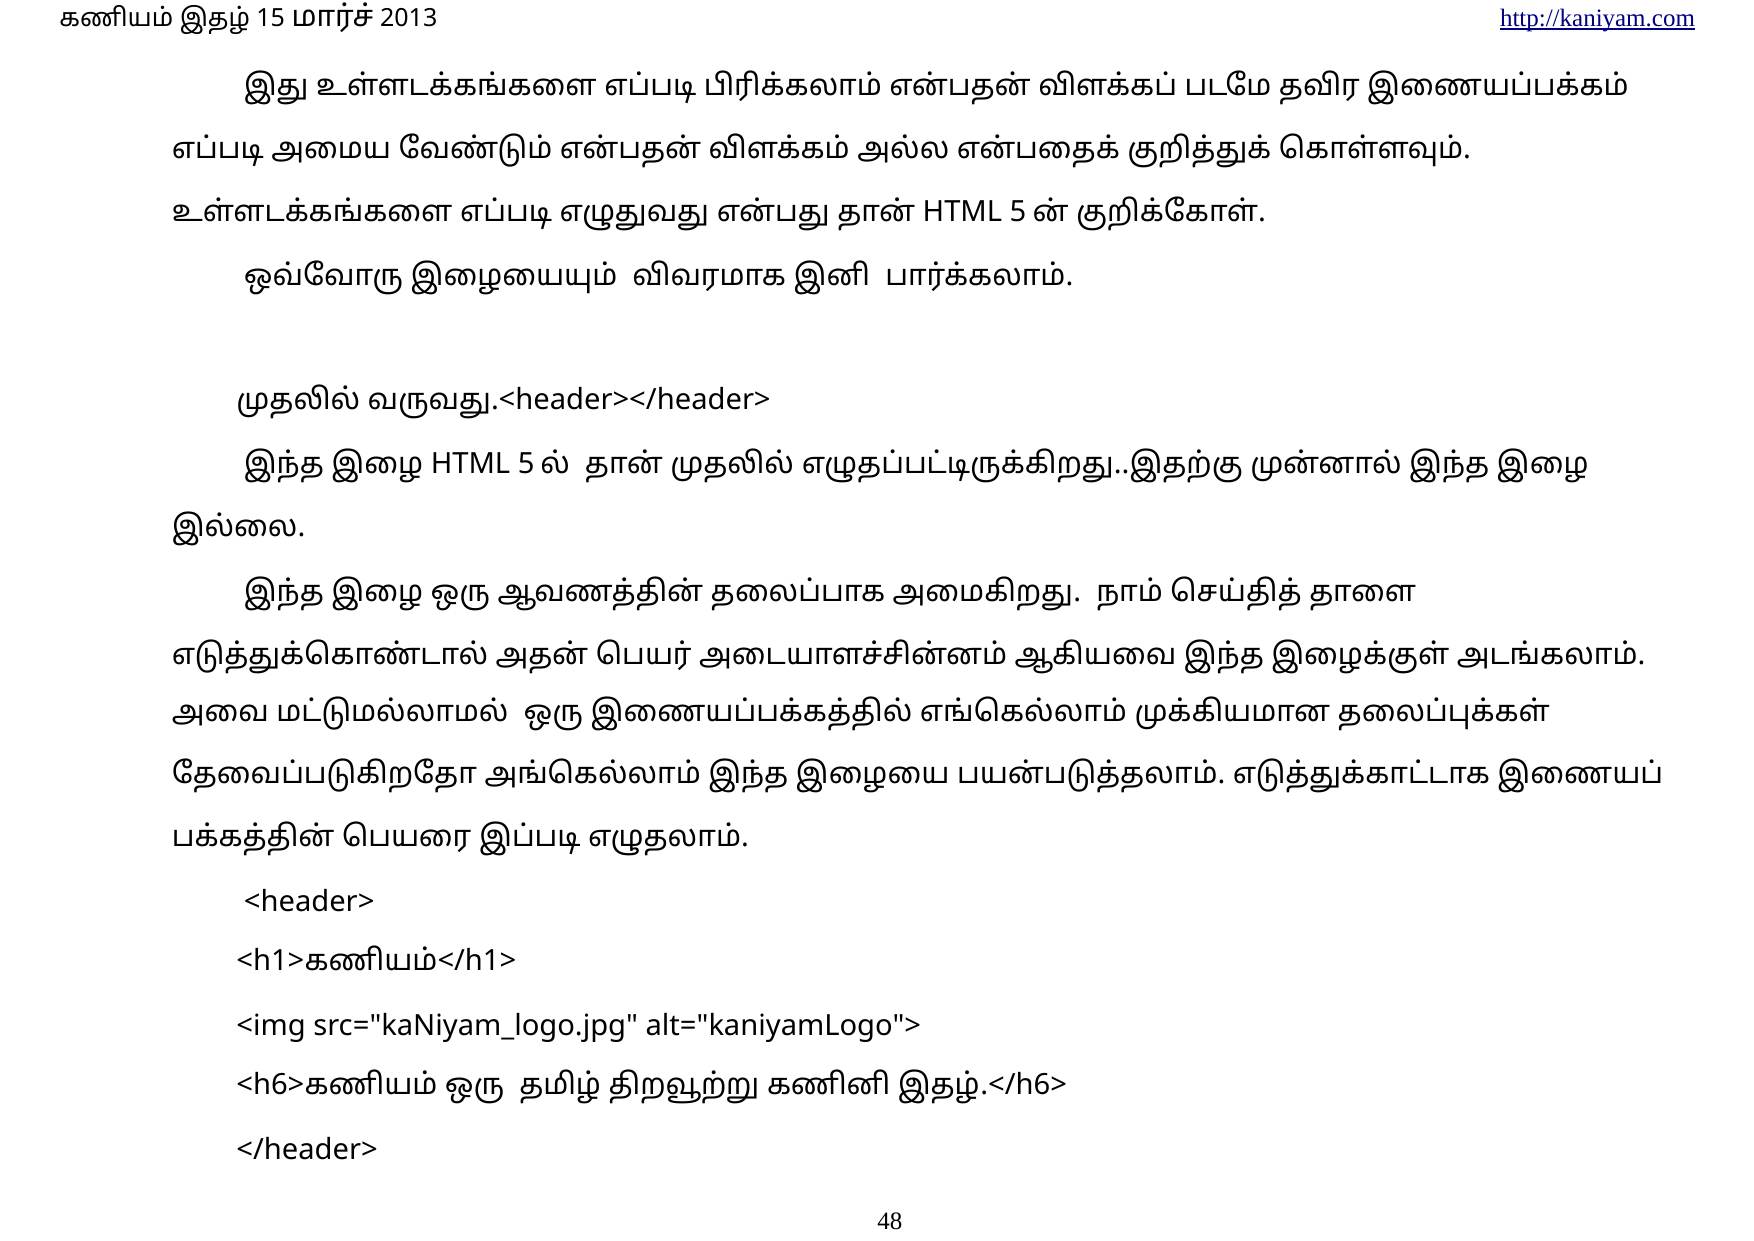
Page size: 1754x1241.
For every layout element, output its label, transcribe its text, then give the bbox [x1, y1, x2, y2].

text <h1>கணியம்</h1> [172, 939, 1695, 982]
text ஒவ்வோரு இழையையும் விவரமாக இனி பார்க்கலாம். [172, 254, 1695, 297]
text <img src="kaNiyam_logo.jpg" alt="kaniyamLogo"> [172, 1004, 1695, 1044]
text முதலில் வருவது.<header></header> [172, 378, 1695, 421]
text இந்த இழை ஒரு ஆவணத்தின் தலைப்பாக அமைகிறது. நாம் செய்தித் தாளை எடுத்துக்கொண்டால் அதன் பெயர் அடையாளச்சின்னம் ஆகியவை இந்த இழைக்குள் அடங்கலாம். அவை மட்டுமல்லாமல் ஒரு இணையப்பக்கத்தில் எங்கெல்லாம் முக்கியமான தலைப்புக்கள் தேவைப்படுகிறதோ அங்கெல்லாம் இந்த இழையை பயன்படுத்தலாம். எடுத்துக்காட்டாக இணையப் பக்கத்தின் பெயரை இப்படி எழுதலாம். [172, 570, 1695, 858]
text <header> [172, 880, 1695, 920]
text இது உள்ளடக்கங்களை எப்படி பிரிக்கலாம் என்பதன் விளக்கப் படமே தவிர இணையப்பக்கம் எப்படி அமைய வேண்டும் என்பதன் விளக்கம் அல்ல என்பதைக் குறித்துக் கொள்ளவும். உள்ளடக்கங்களை எப்படி எழுதுவது என்பது தான் HTML 5ன் குறிக்கோள். [172, 64, 1695, 233]
text <h6>கணியம் ஒரு தமிழ் திறவூற்று கணினி இதழ்.</h6> [172, 1063, 1695, 1106]
text இந்த இழை HTML 5ல் தான் முதலில் எழுதப்பட்டிருக்கிறது..இதற்கு முன்னால் இந்த இழை இல்லை. [172, 443, 1695, 549]
text </header> [172, 1128, 1695, 1168]
